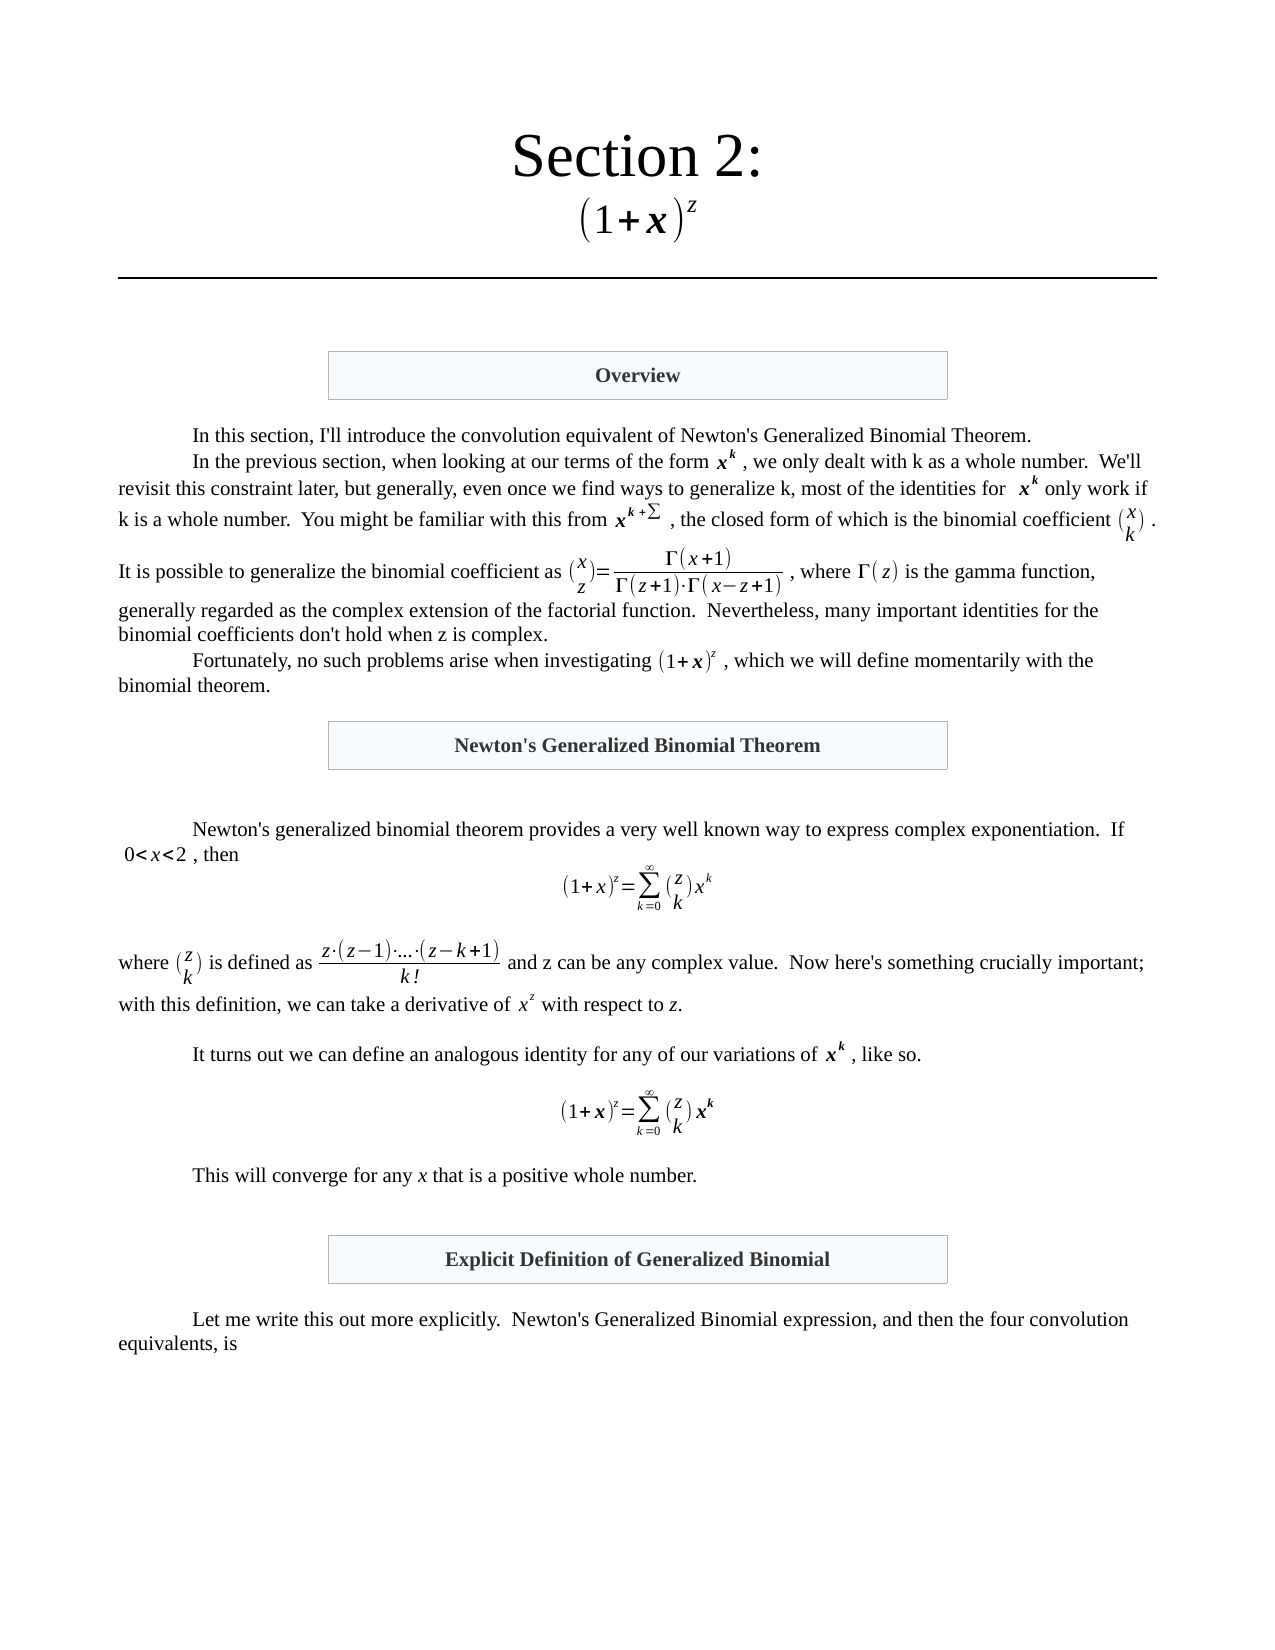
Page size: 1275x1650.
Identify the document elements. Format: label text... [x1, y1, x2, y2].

text In the previous section, when looking at our terms of the form, we only dealt with k as a whole number. We'll revisit this constraint later, but generally, even once we find ways to generalize k, most of the identities for only work if k is a whole number. You might be familiar with this from, the closed form of which is the binomial coefficient. It is possible to generalize the binomial coefficient as, whereis the gamma function, generally regarded as the complex extension of the factorial function. Nevertheless, many important identities for the binomial coefficients don't hold when z is complex. [118, 447, 1157, 646]
text Newton's generalized binomial theorem provides a very well known way to express complex exponentiation. If, then [118, 817, 1157, 866]
text In this section, I'll introduce the convolution equivalent of Newton's Generalized Binomial Theorem. [118, 423, 1157, 447]
text Newton's Generalized Binomial Theorem [329, 722, 947, 769]
text This will converge for any x that is a positive whole number. [118, 1163, 1157, 1187]
text It turns out we can define an analogous identity for any of our variations of, like so. [118, 1040, 1157, 1066]
text Overview [329, 352, 947, 399]
text Explicit Definition of Generalized Binomial [329, 1236, 947, 1283]
text Section 2: [118, 118, 1157, 190]
text whereis defined asand z can be any complex value. Now here's something crucially important; with this definition, we can take a derivative ofwith respect to z. [118, 938, 1157, 1016]
text Fortunately, no such problems arise when investigating, which we will define momentarily with the binomial theorem. [118, 646, 1157, 697]
text Let me write this out more explicitly. Newton's Generalized Binomial expression, and then the four convolution equivalents, is [118, 1307, 1157, 1355]
